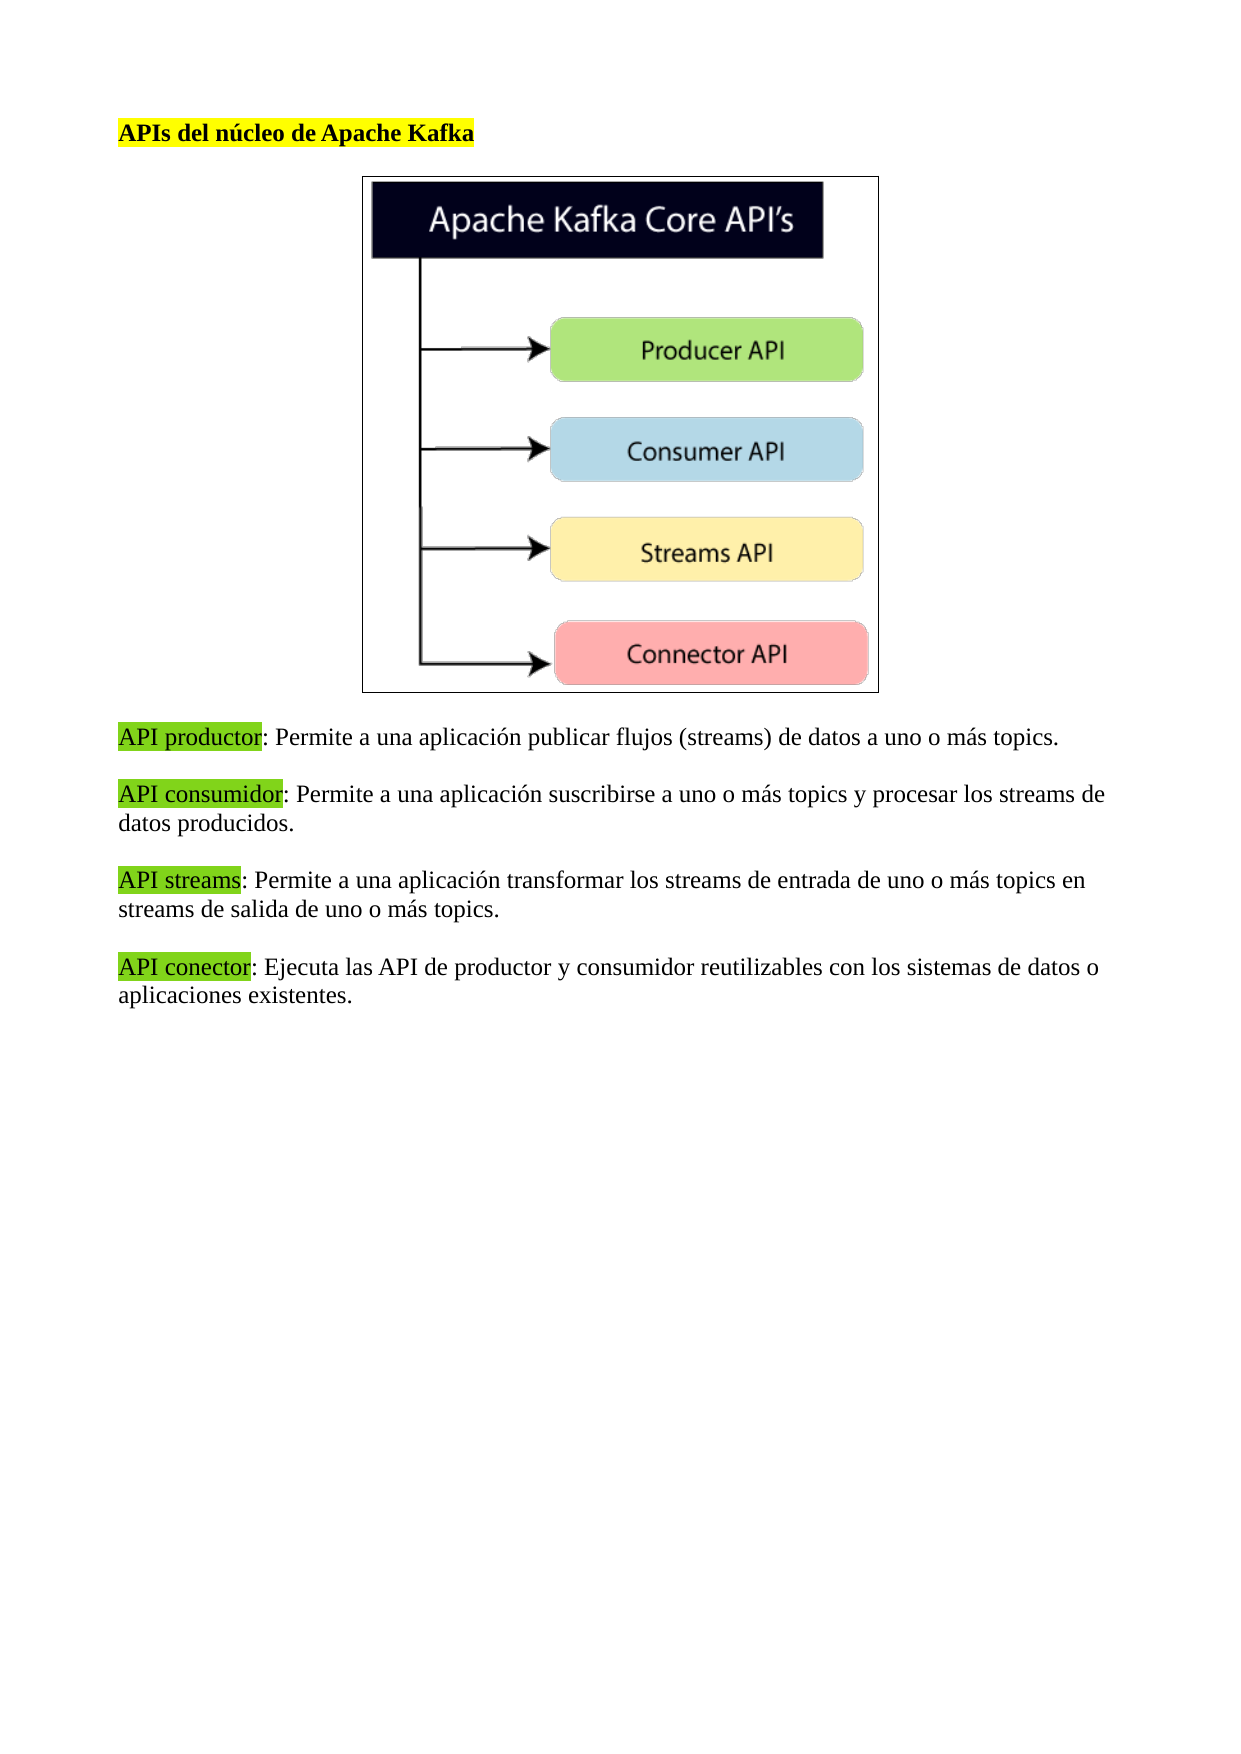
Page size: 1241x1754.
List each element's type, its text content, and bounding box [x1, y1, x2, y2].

text API consumidor: Permite a una aplicación suscribirse a uno o más topics y procesar los streams de datos producidos. [118, 779, 1122, 837]
text API streams: Permite a una aplicación transformar los streams de entrada de uno o más topics en streams de salida de uno o más topics. [118, 866, 1122, 923]
text API productor: Permite a una aplicación publicar flujos (streams) de datos a uno o más topics. [118, 722, 1122, 751]
picture [364, 178, 876, 690]
text API conector: Ejecuta las API de productor y consumidor reutilizables con los sistemas de datos o aplicaciones existentes. [118, 952, 1122, 1009]
text APIs del núcleo de Apache Kafka [118, 118, 1122, 147]
